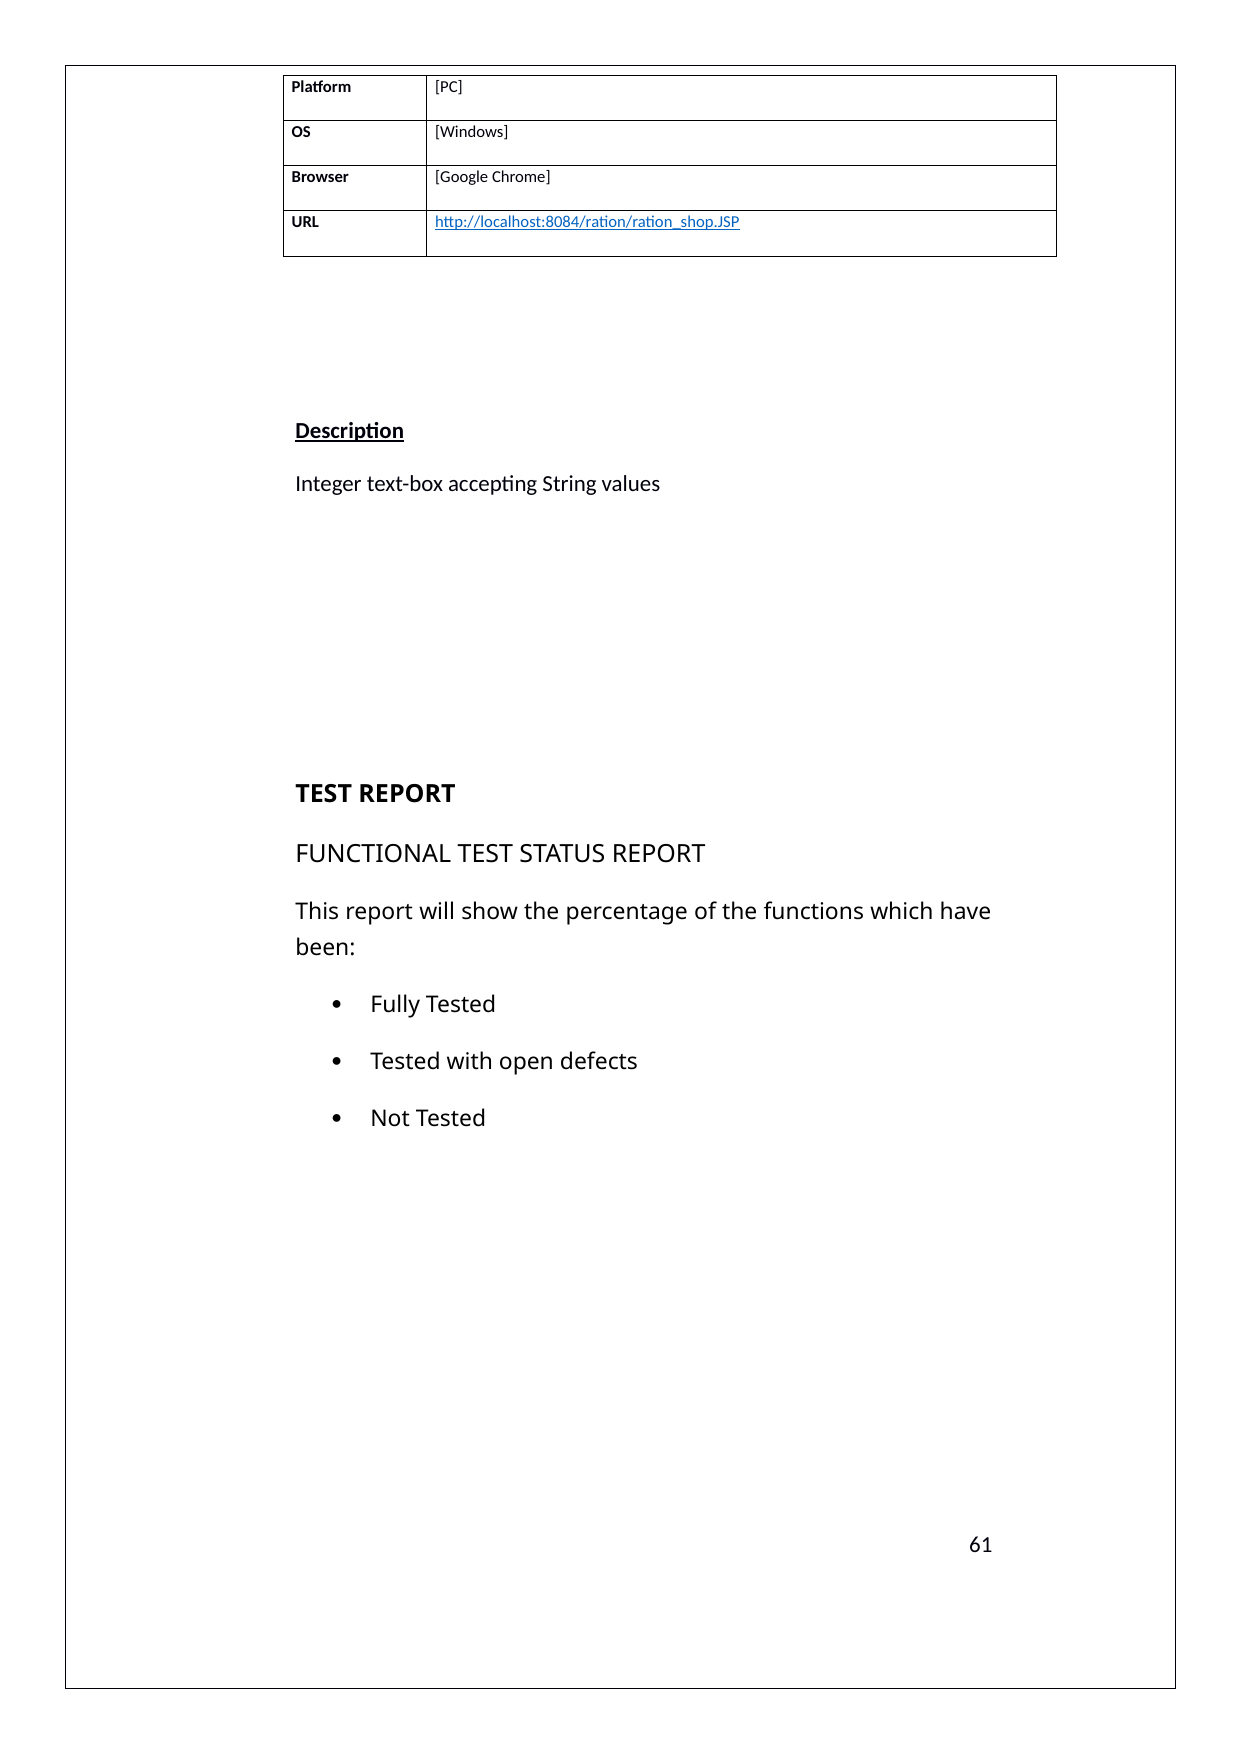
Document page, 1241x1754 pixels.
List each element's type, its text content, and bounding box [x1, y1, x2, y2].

text TEST REPORT [295, 775, 992, 809]
table_cell URL [284, 211, 426, 256]
table_cell [PC] [427, 76, 1056, 120]
text FUNCTIONAL TEST STATUS REPORT [295, 835, 992, 869]
text This report will show the percentage of the functions which have been: [295, 895, 992, 962]
text Description [295, 416, 992, 444]
table_cell OS [284, 121, 426, 165]
list Fully Tested [333, 988, 992, 1019]
table_cell [Windows] [427, 121, 1056, 165]
list Not Tested [333, 1101, 992, 1133]
table_cell Platform [284, 76, 426, 120]
table_cell Browser [284, 166, 426, 210]
list Tested with open defects [333, 1045, 992, 1076]
text Integer text-box accepting String values [295, 469, 992, 497]
table_cell [Google Chrome] [427, 166, 1056, 210]
table_cell http://localhost:8084/ration/ration_shop.JSP [427, 211, 1056, 256]
